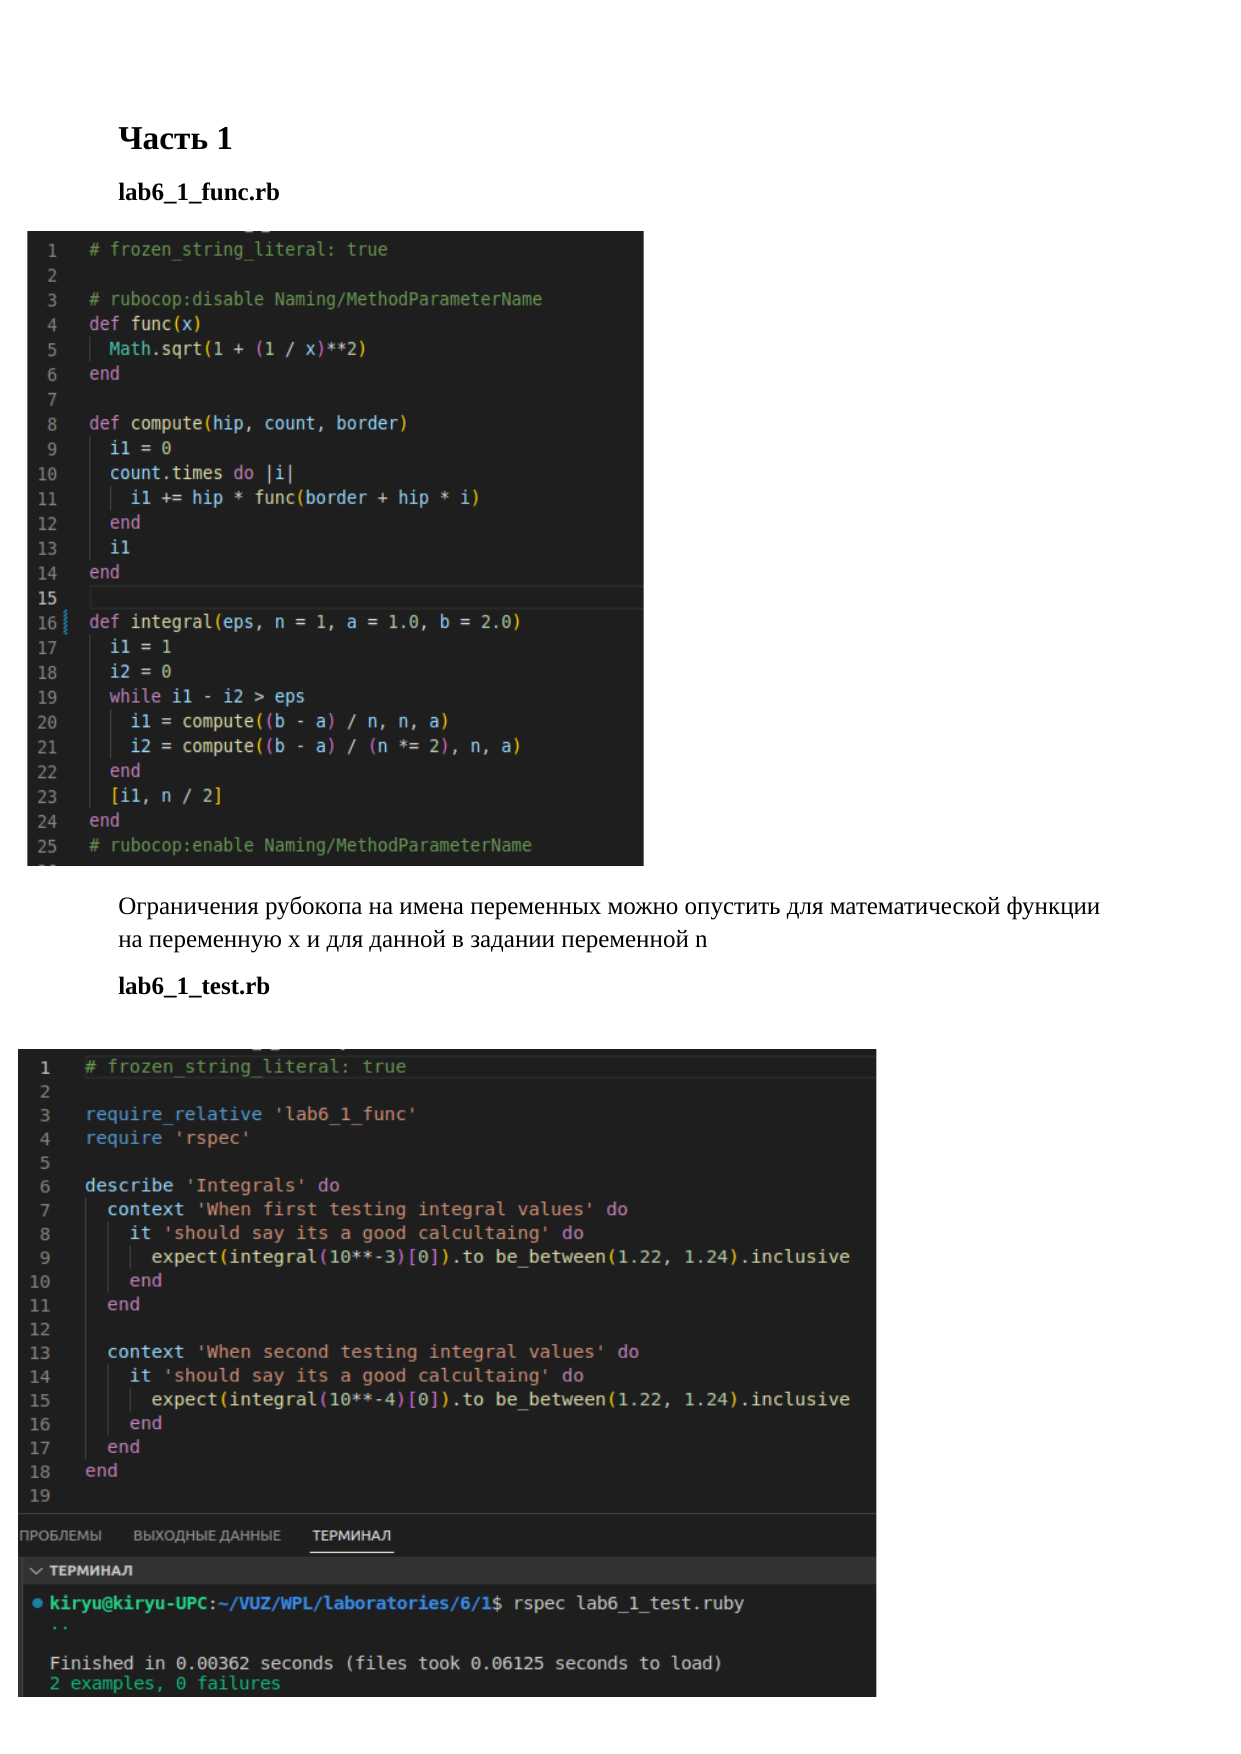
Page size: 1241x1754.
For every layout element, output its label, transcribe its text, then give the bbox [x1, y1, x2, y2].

text lab6_1_test.rb [118, 971, 1122, 1000]
picture [18, 1049, 877, 1697]
text Ограничения рубокопа на имена переменных можно опустить для математической функции на переменную x и для данной в задании переменной n [118, 891, 1122, 953]
text Часть 1 [118, 118, 1122, 156]
picture [27, 231, 644, 866]
text lab6_1_func.rb [118, 177, 1122, 206]
